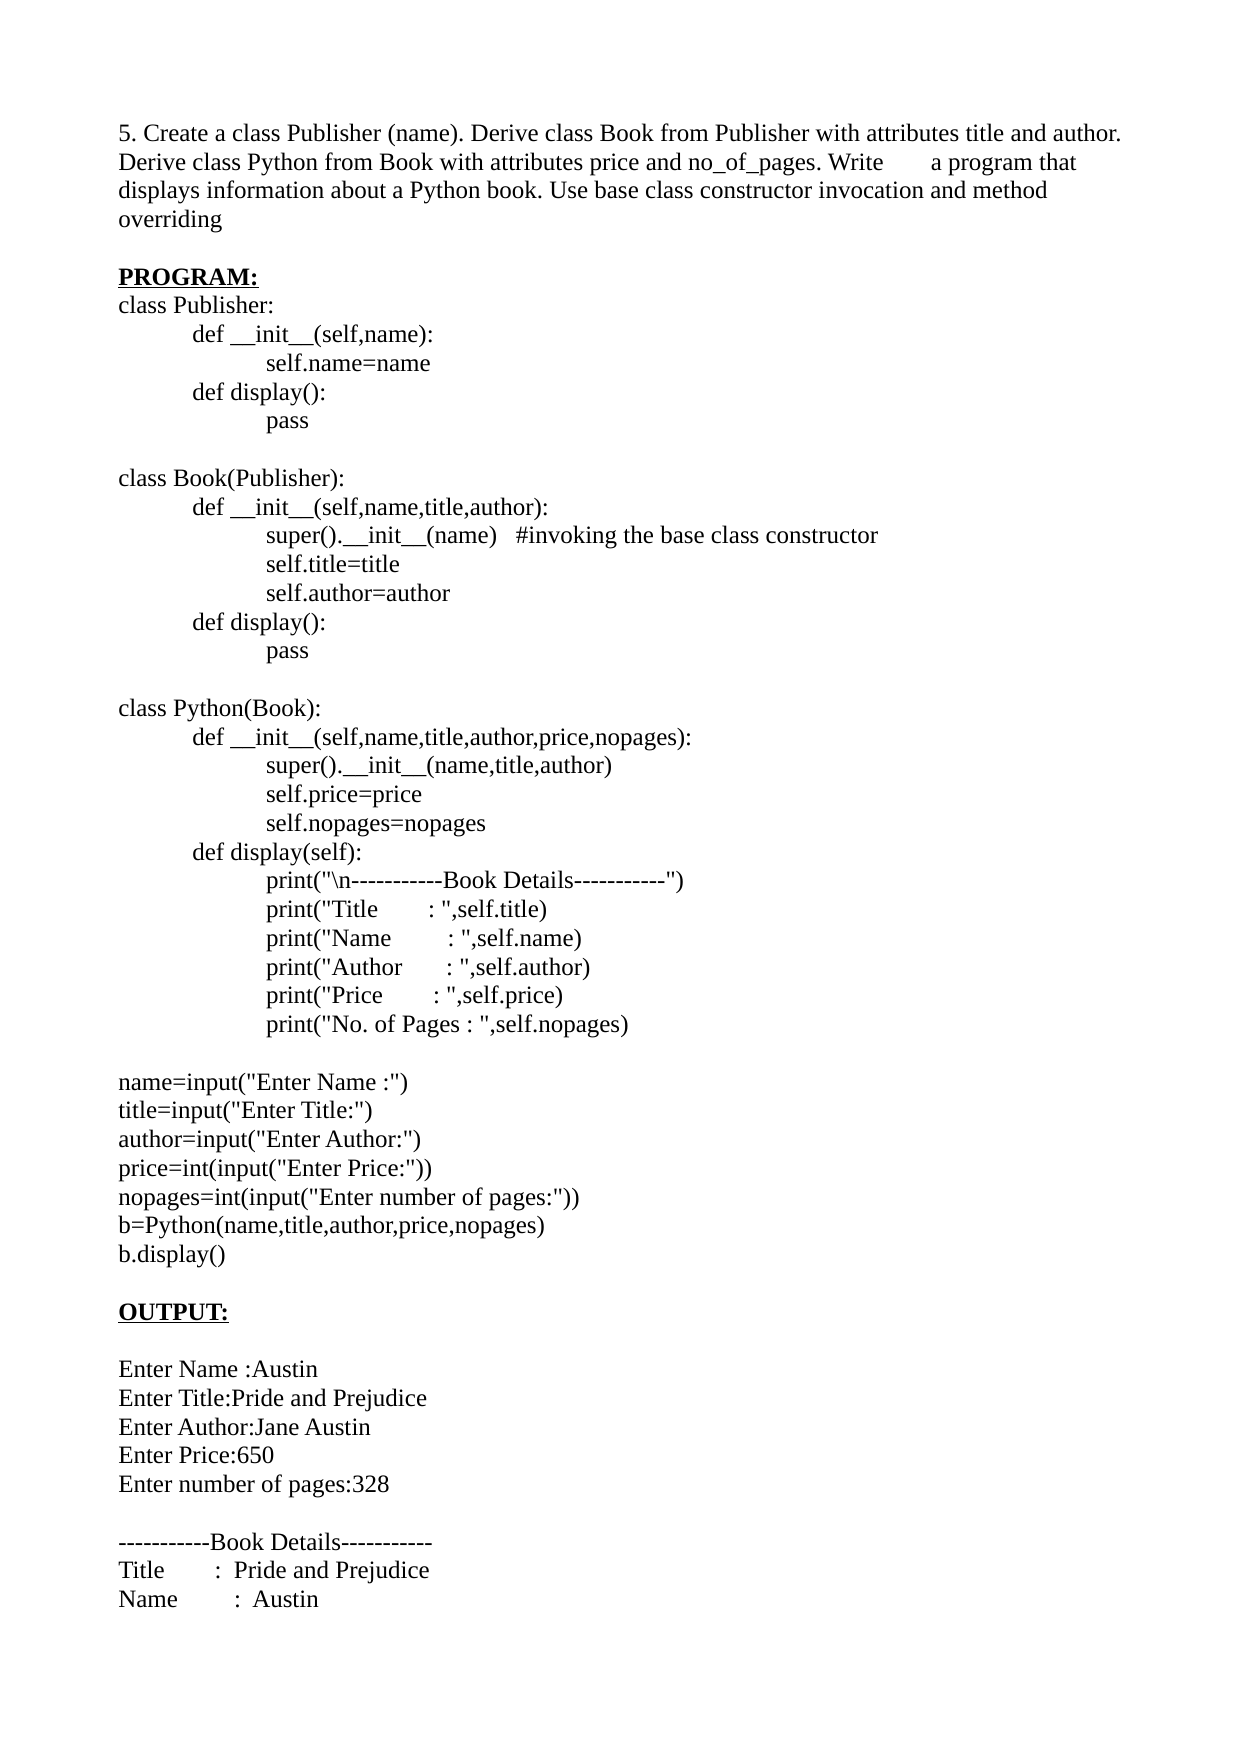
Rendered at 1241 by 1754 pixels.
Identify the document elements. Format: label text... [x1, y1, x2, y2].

text name=input("Enter Name :") [118, 1067, 1122, 1096]
text pass [118, 406, 1122, 434]
text def __init__(self,name): [118, 319, 1122, 348]
text print("Price : ",self.price) [118, 981, 1122, 1009]
text self.price=price [118, 779, 1122, 808]
text print("No. of Pages : ",self.nopages) [118, 1009, 1122, 1038]
text self.author=author [118, 578, 1122, 607]
text b=Python(name,title,author,price,nopages) [118, 1211, 1122, 1239]
text self.nopages=nopages [118, 808, 1122, 837]
text def __init__(self,name,title,author): [118, 492, 1122, 521]
text PROGRAM: [118, 262, 1122, 291]
text Enter number of pages:328 [118, 1469, 1122, 1498]
text def display(): [118, 607, 1122, 636]
text def __init__(self,name,title,author,price,nopages): [118, 722, 1122, 751]
text author=input("Enter Author:") [118, 1124, 1122, 1153]
text class Python(Book): [118, 693, 1122, 722]
text Name : Austin [118, 1584, 1122, 1613]
text title=input("Enter Title:") [118, 1096, 1122, 1124]
text Enter Name :Austin [118, 1354, 1122, 1383]
text def display(self): [118, 837, 1122, 866]
text print("Title : ",self.title) [118, 894, 1122, 923]
text print("Name : ",self.name) [118, 923, 1122, 952]
text class Book(Publisher): [118, 463, 1122, 492]
text print("Author : ",self.author) [118, 952, 1122, 981]
text self.title=title [118, 549, 1122, 578]
text super().__init__(name,title,author) [118, 751, 1122, 779]
text Enter Author:Jane Austin [118, 1412, 1122, 1441]
text Enter Price:650 [118, 1441, 1122, 1469]
text Enter Title:Pride and Prejudice [118, 1383, 1122, 1412]
text OUTPUT: [118, 1297, 1122, 1326]
text 5. Create a class Publisher (name). Derive class Book from Publisher with attributes title and author. Derive class Python from Book with attributes price and no_of_pages. Write a program that displays information about a Python book. Use base class constructor invocation and method overriding [118, 118, 1122, 233]
text class Publisher: [118, 291, 1122, 319]
text price=int(input("Enter Price:")) [118, 1153, 1122, 1182]
text Title : Pride and Prejudice [118, 1556, 1122, 1584]
text pass [118, 636, 1122, 664]
text b.display() [118, 1239, 1122, 1268]
text super().__init__(name) #invoking the base class constructor [118, 521, 1122, 549]
text def display(): [118, 377, 1122, 406]
text self.name=name [118, 348, 1122, 377]
text print("\n-----------Book Details-----------") [118, 866, 1122, 894]
text -----------Book Details----------- [118, 1527, 1122, 1556]
text nopages=int(input("Enter number of pages:")) [118, 1182, 1122, 1211]
